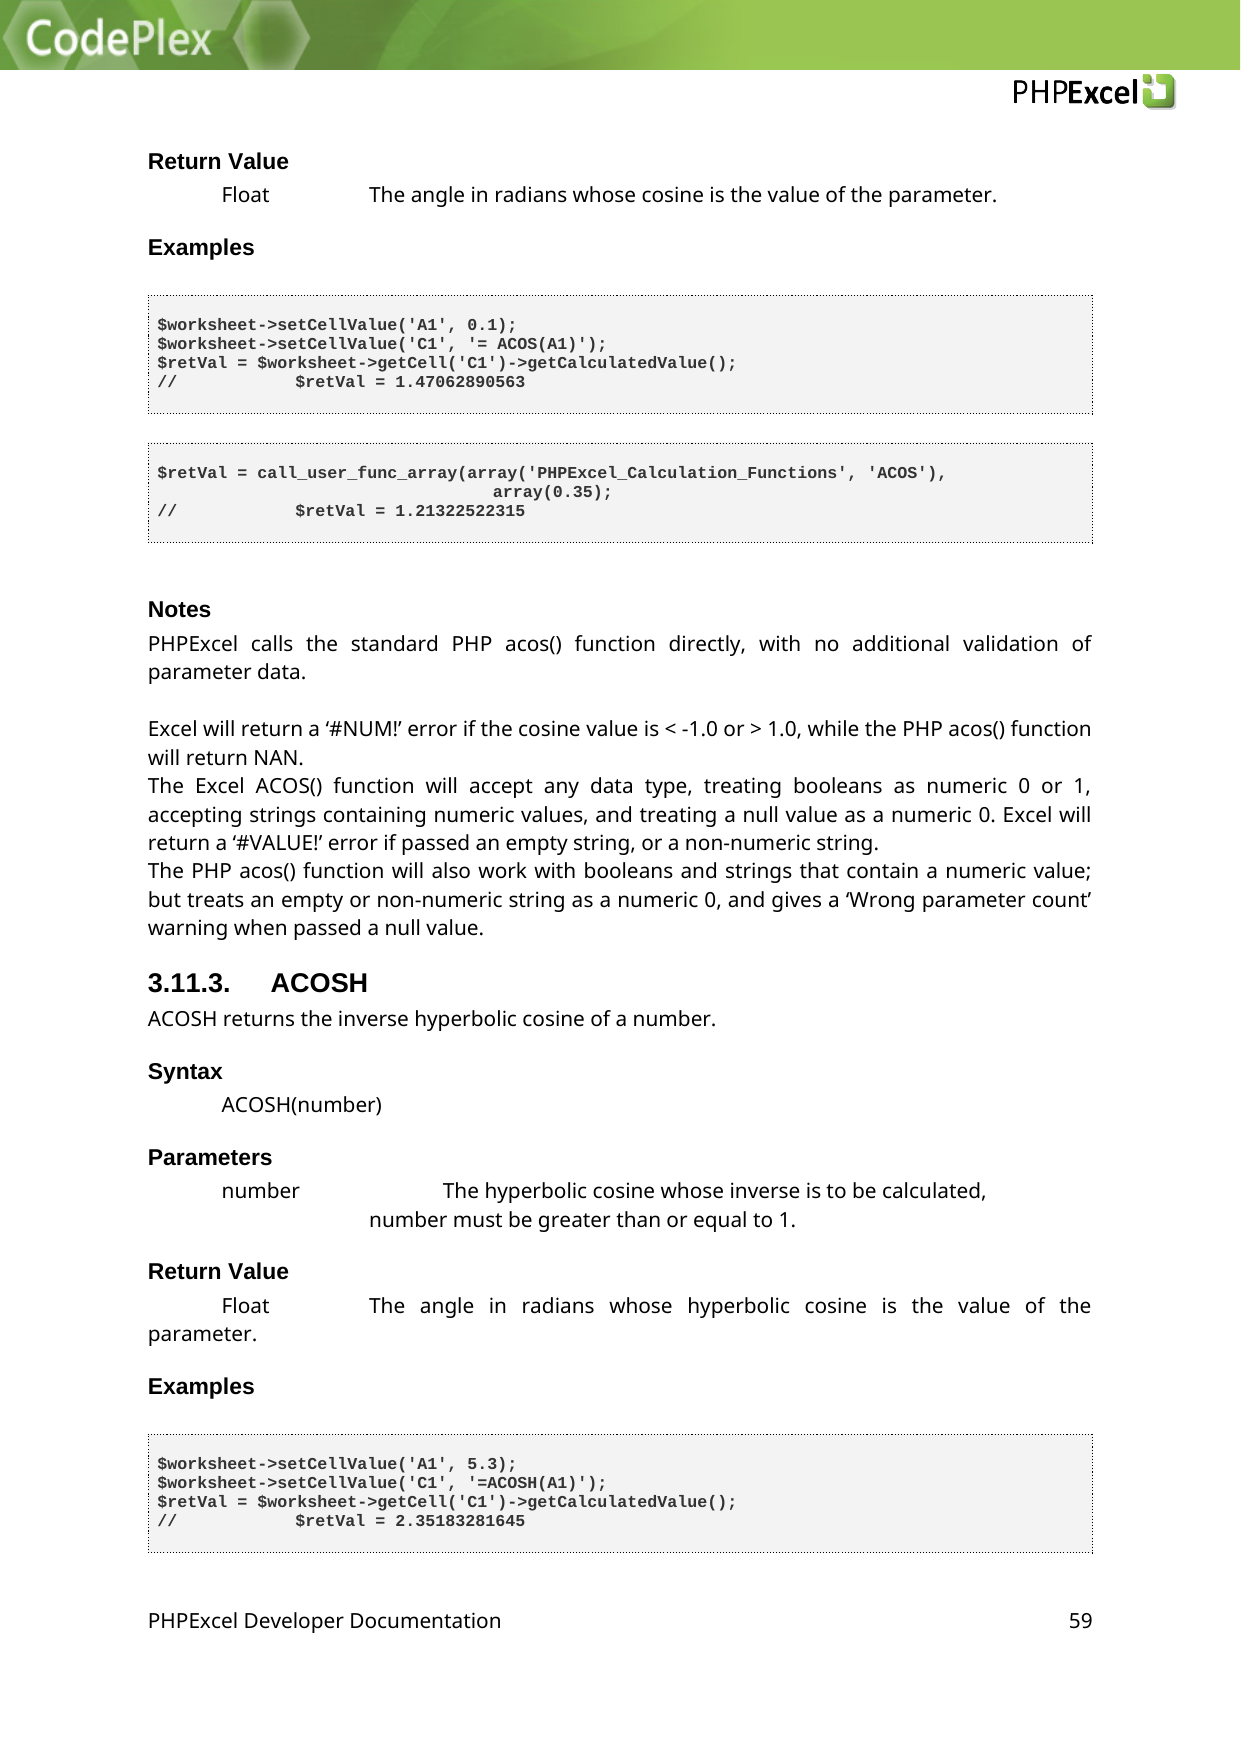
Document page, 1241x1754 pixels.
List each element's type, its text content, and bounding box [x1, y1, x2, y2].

subtitle Examples [148, 234, 1093, 260]
text number must be greater than or equal to 1. [295, 1205, 1093, 1233]
subtitle Examples [148, 1373, 1093, 1399]
text Float The angle in radians whose hyperbolic cosine is the value of the parameter. [148, 1291, 1093, 1348]
text // $retVal = 1.21322522315 [148, 499, 1093, 518]
text $retVal = $worksheet->getCell('C1')->getCalculatedValue(); [148, 351, 1093, 370]
text $worksheet->setCellValue('C1', '= ACOS(A1)'); [148, 332, 1093, 351]
text Float The angle in radians whose cosine is the value of the parameter. [148, 180, 1093, 209]
text $worksheet->setCellValue('A1', 0.1); [148, 313, 1093, 332]
subtitle Parameters [148, 1144, 1093, 1170]
text The Excel ACOS() function will accept any data type, treating booleans as numeric 0 or 1, accepting strings containing numeric values, and treating a null value as a numeric 0. Excel will return a ‘#VALUE!’ error if passed an empty string, or a non-numeric string. [148, 771, 1093, 857]
subtitle Return Value [148, 1258, 1093, 1285]
text $retVal = $worksheet->getCell('C1')->getCalculatedValue(); [148, 1490, 1093, 1509]
subtitle ACOSH [148, 967, 1093, 998]
subtitle Syntax [148, 1058, 1093, 1084]
text number The hyperbolic cosine whose inverse is to be calculated, [148, 1176, 1093, 1205]
subtitle Notes [148, 596, 1093, 623]
text $worksheet->setCellValue('A1', 5.3); [148, 1453, 1093, 1472]
text // $retVal = 1.47062890563 [148, 370, 1093, 389]
text PHPExcel calls the standard PHP acos() function directly, with no additional validation of parameter data. [148, 629, 1093, 686]
text Excel will return a ‘#NUM!’ error if the cosine value is < -1.0 or > 1.0, while the PHP acos() function will return NAN. [148, 714, 1093, 771]
text $retVal = call_user_func_array(array('PHPExcel_Calculation_Functions', 'ACOS'), [148, 461, 1093, 480]
subtitle Return Value [148, 148, 1093, 174]
text // $retVal = 2.35183281645 [148, 1509, 1093, 1528]
text array(0.35); [148, 480, 1093, 499]
text ACOSH(number) [148, 1090, 1093, 1119]
text The PHP acos() function will also work with booleans and strings that contain a numeric value; but treats an empty or non-numeric string as a numeric 0, and gives a ‘Wrong parameter count’ warning when passed a null value. [148, 857, 1093, 942]
text $worksheet->setCellValue('C1', '=ACOSH(A1)'); [148, 1472, 1093, 1490]
text ACOSH returns the inverse hyperbolic cosine of a number. [148, 1004, 1093, 1033]
